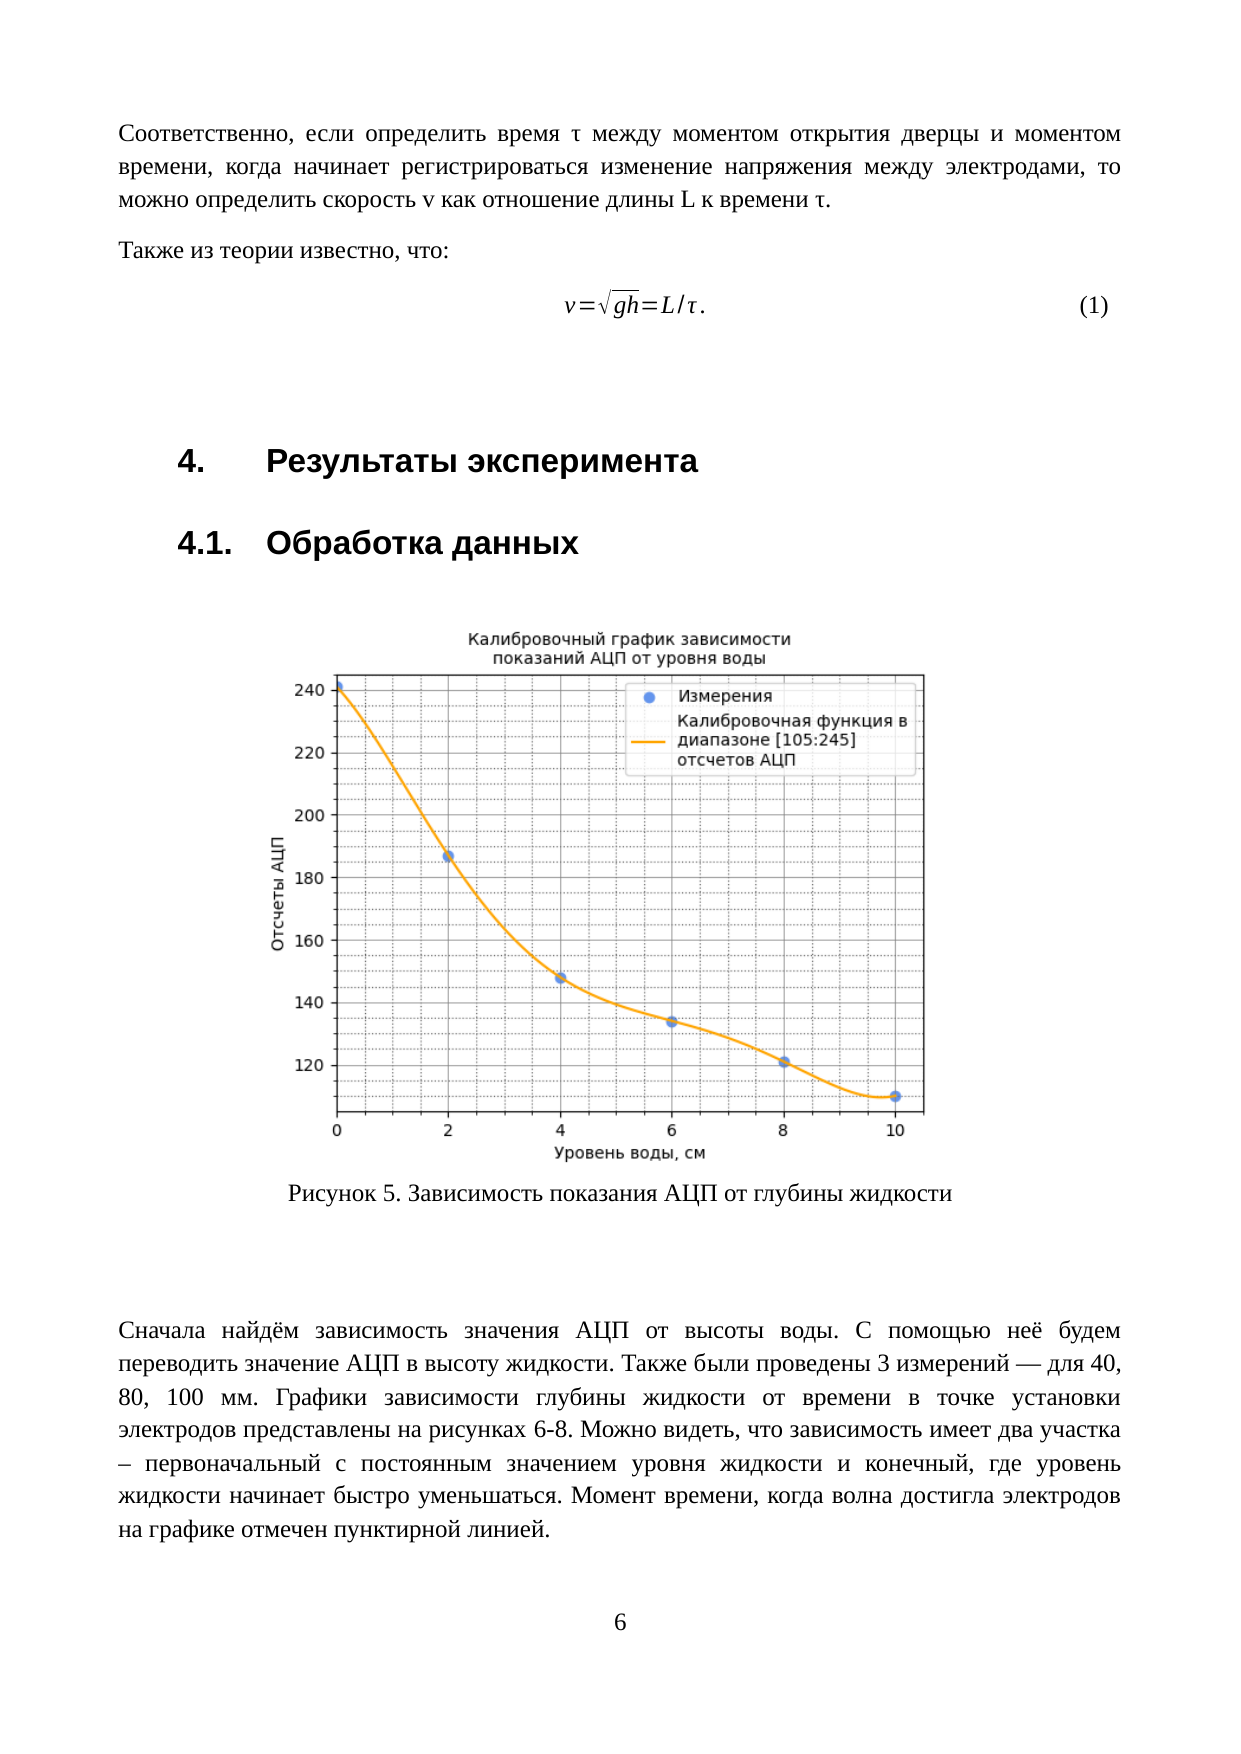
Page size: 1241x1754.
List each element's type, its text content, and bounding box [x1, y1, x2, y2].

text (1) [118, 286, 1122, 321]
text Соответственно, если определить время τ между моментом открытия дверцы и моментом времени, когда начинает регистрироваться изменение напряжения между электродами, то можно определить скорость v как отношение длины L к времени τ. [118, 118, 1122, 213]
subtitle Обработка данных [177, 523, 1093, 561]
text Рисунок 5. Зависимость показания АЦП от глубины жидкости [118, 607, 1122, 1207]
picture [242, 606, 999, 1174]
subtitle Результаты эксперимента [177, 441, 1093, 480]
text Сначала найдём зависимость значения АЦП от высоты воды. С помощью неё будем переводить значение АЦП в высоту жидкости. Также были проведены 3 измерений — для 40, 80, 100 мм. Графики зависимости глубины жидкости от времени в точке установки электродов представлены на рисунках 6-8. Можно видеть, что зависимость имеет два участка – первоначальный с постоянным значением уровня жидкости и конечный, где уровень жидкости начинает быстро уменьшаться. Момент времени, когда волна достигла электродов на графике отмечен пунктирной линией. [118, 1316, 1122, 1542]
text Также из теории известно, что: [118, 235, 1122, 264]
